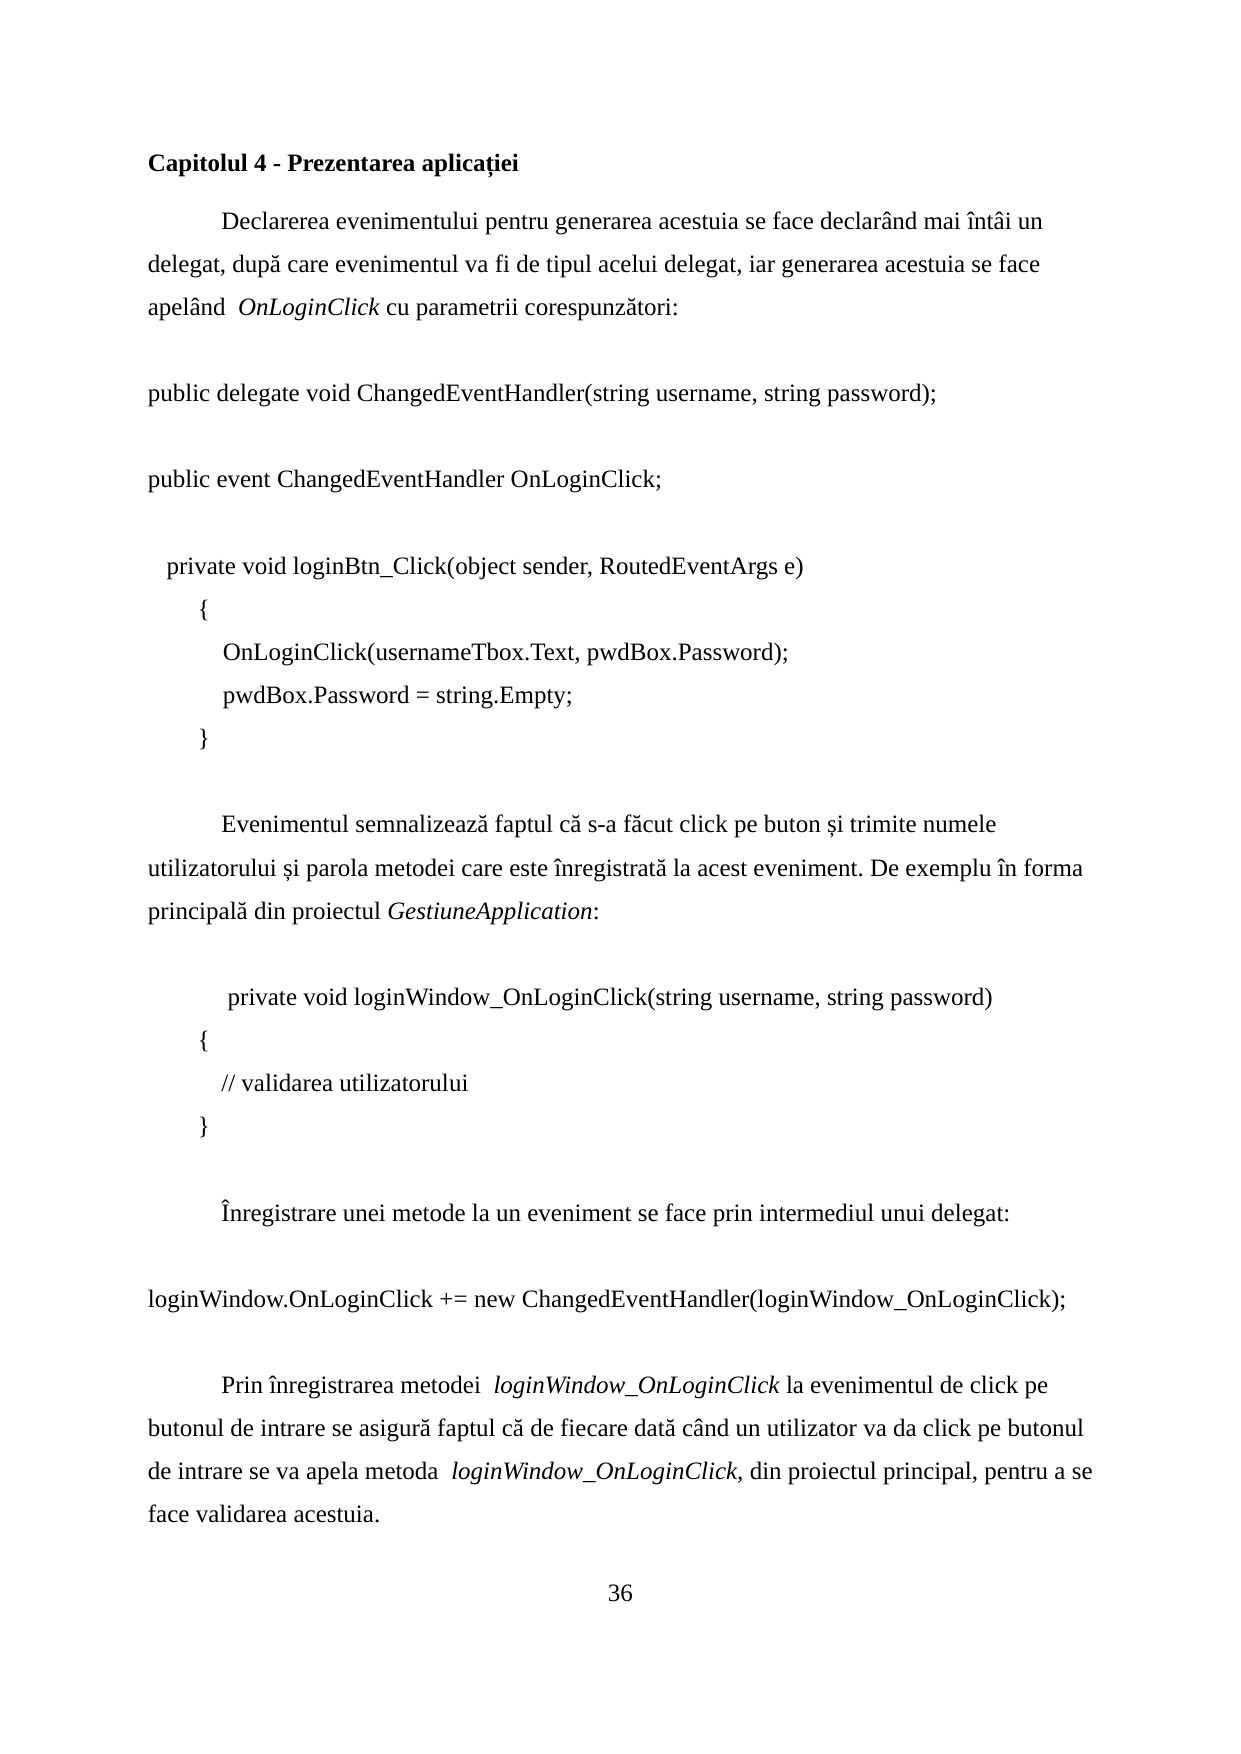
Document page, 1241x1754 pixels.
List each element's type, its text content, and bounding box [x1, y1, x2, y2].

text public delegate void ChangedEventHandler(string username, string password); [148, 378, 1093, 407]
text pwdBox.Password = string.Empty; [148, 680, 1093, 709]
text Declarerea evenimentului pentru generarea acestuia se face declarând mai întâi un delegat, după care evenimentul va fi de tipul acelui delegat, iar generarea acestuia se face apelând OnLoginClick cu parametrii corespunzători: [148, 206, 1093, 321]
text } [148, 723, 1093, 752]
text OnLoginClick(usernameTbox.Text, pwdBox.Password); [148, 637, 1093, 666]
text public event ChangedEventHandler OnLoginClick; [148, 464, 1093, 493]
text private void loginBtn_Click(object sender, RoutedEventArgs e) [148, 551, 1093, 579]
text { [148, 1025, 1093, 1054]
text { [148, 594, 1093, 623]
text loginWindow.OnLoginClick += new ChangedEventHandler(loginWindow_OnLoginClick); [148, 1284, 1093, 1313]
text Evenimentul semnalizează faptul că s-a făcut click pe buton și trimite numele utilizatorului și parola metodei care este înregistrată la acest eveniment. De exemplu în forma principală din proiectul GestiuneApplication: [148, 809, 1093, 924]
text // validarea utilizatorului [148, 1068, 1093, 1097]
text Prin înregistrarea metodei loginWindow_OnLoginClick la evenimentul de click pe butonul de intrare se asigură faptul că de fiecare dată când un utilizator va da click pe butonul de intrare se va apela metoda loginWindow_OnLoginClick, din proiectul principal, pentru a se face validarea acestuia. [148, 1370, 1093, 1528]
text private void loginWindow_OnLoginClick(string username, string password) [148, 982, 1093, 1011]
text Înregistrare unei metode la un eveniment se face prin intermediul unui delegat: [148, 1198, 1093, 1226]
text } [148, 1111, 1093, 1140]
